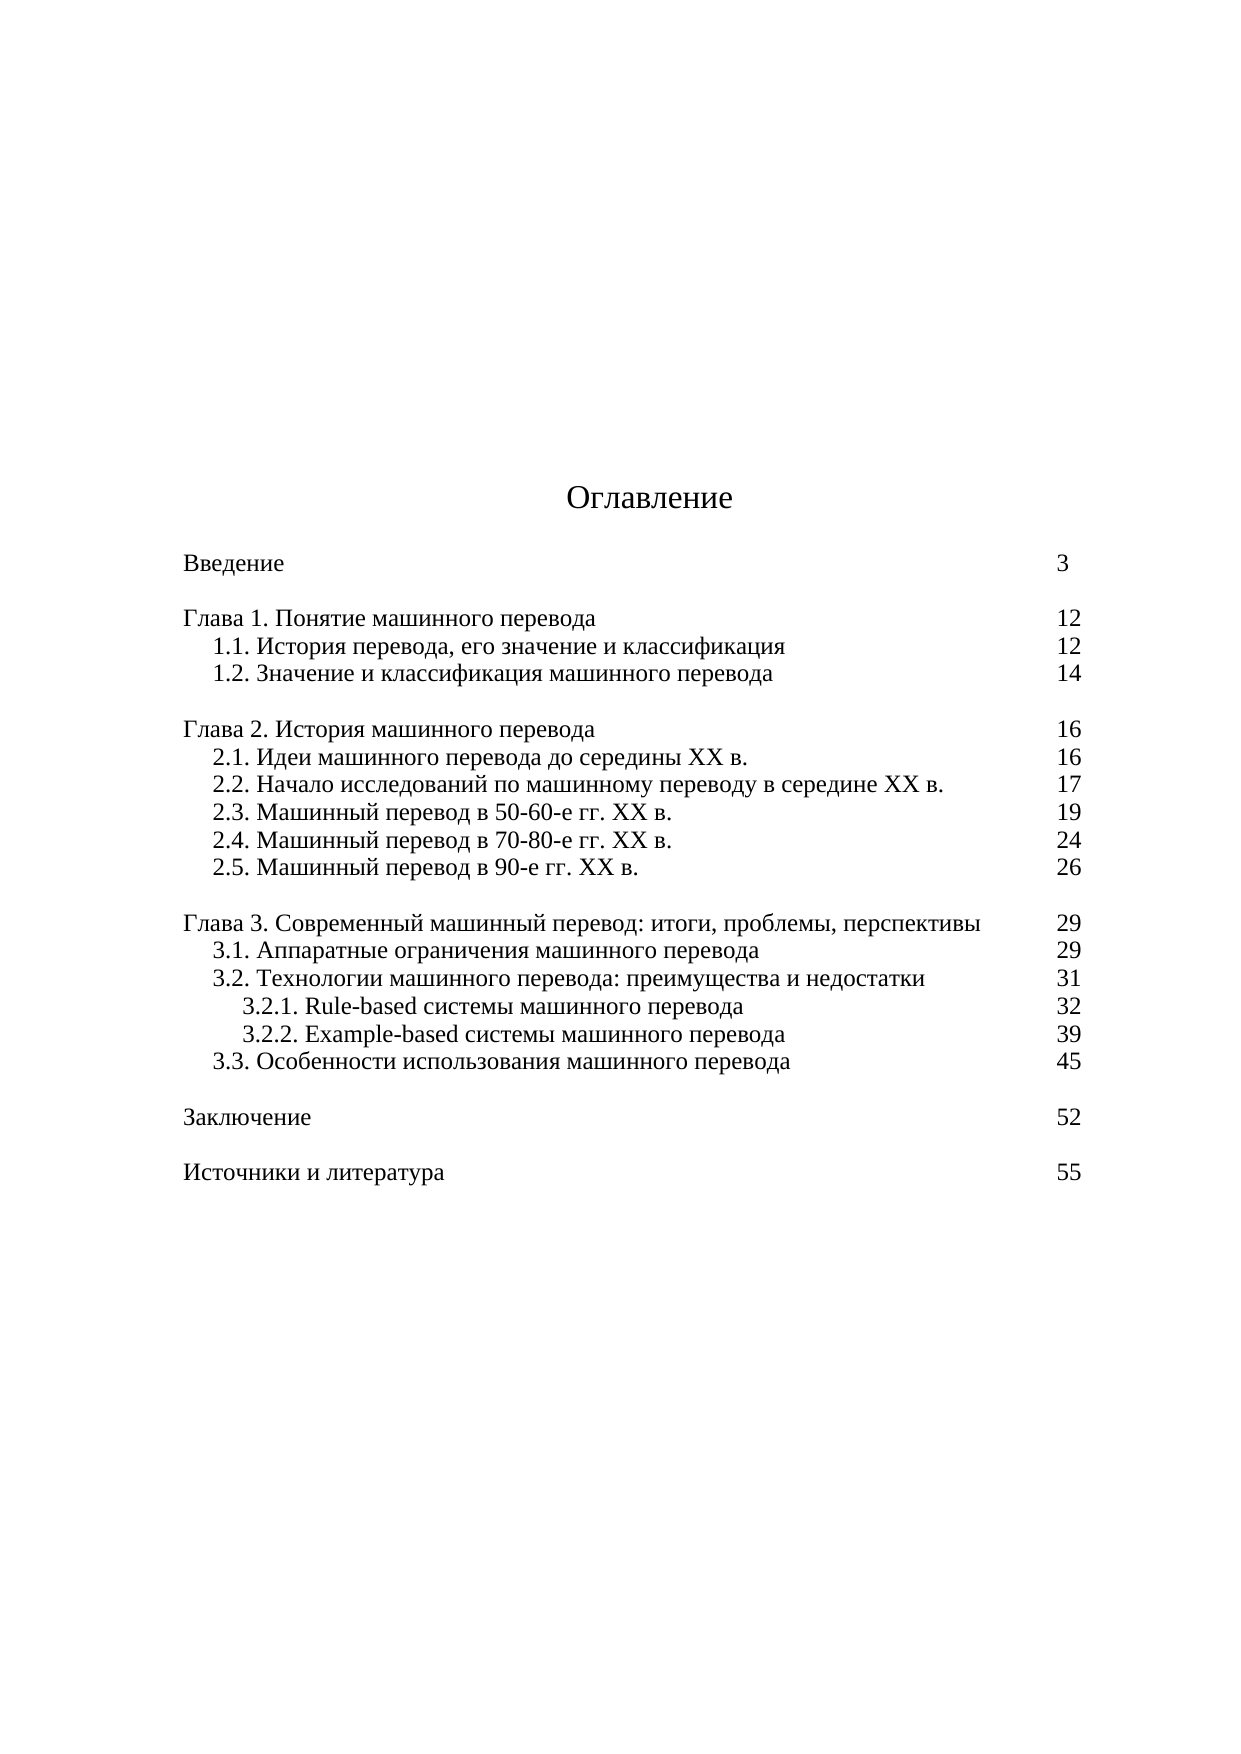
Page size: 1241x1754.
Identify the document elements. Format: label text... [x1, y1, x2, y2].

text Оглавление [177, 478, 1122, 515]
table_header 3 12 12 14 16 16 17 19 24 26 29 29 31 32 39 45 52 55 [1051, 543, 1119, 1192]
table_header Введение Глава 1. Понятие машинного перевода 1.1. История перевода, его значение и классификация 1.2. Значение и классификация машинного перевода Глава 2. История машинного перевода 2.1. Идеи машинного перевода до середины XX в. 2.2. Начало исследований по машинному переводу в середине XX в. 2.3. Машинный перевод в 50-60-е гг. XX в. 2.4. Машинный перевод в 70-80-е гг. XX в. 2.5. Машинный перевод в 90-е гг. XX в. Глава 3. Современный машинный перевод: итоги, проблемы, перспективы 3.1. Аппаратные ограничения машинного перевода 3.2. Технологии машинного перевода: преимущества и недостатки 3.2.1. Rule-based системы машинного перевода 3.2.2. Example-based системы машинного перевода 3.3. Особенности использования машинного перевода Заключение Источники и литература [177, 543, 1051, 1192]
